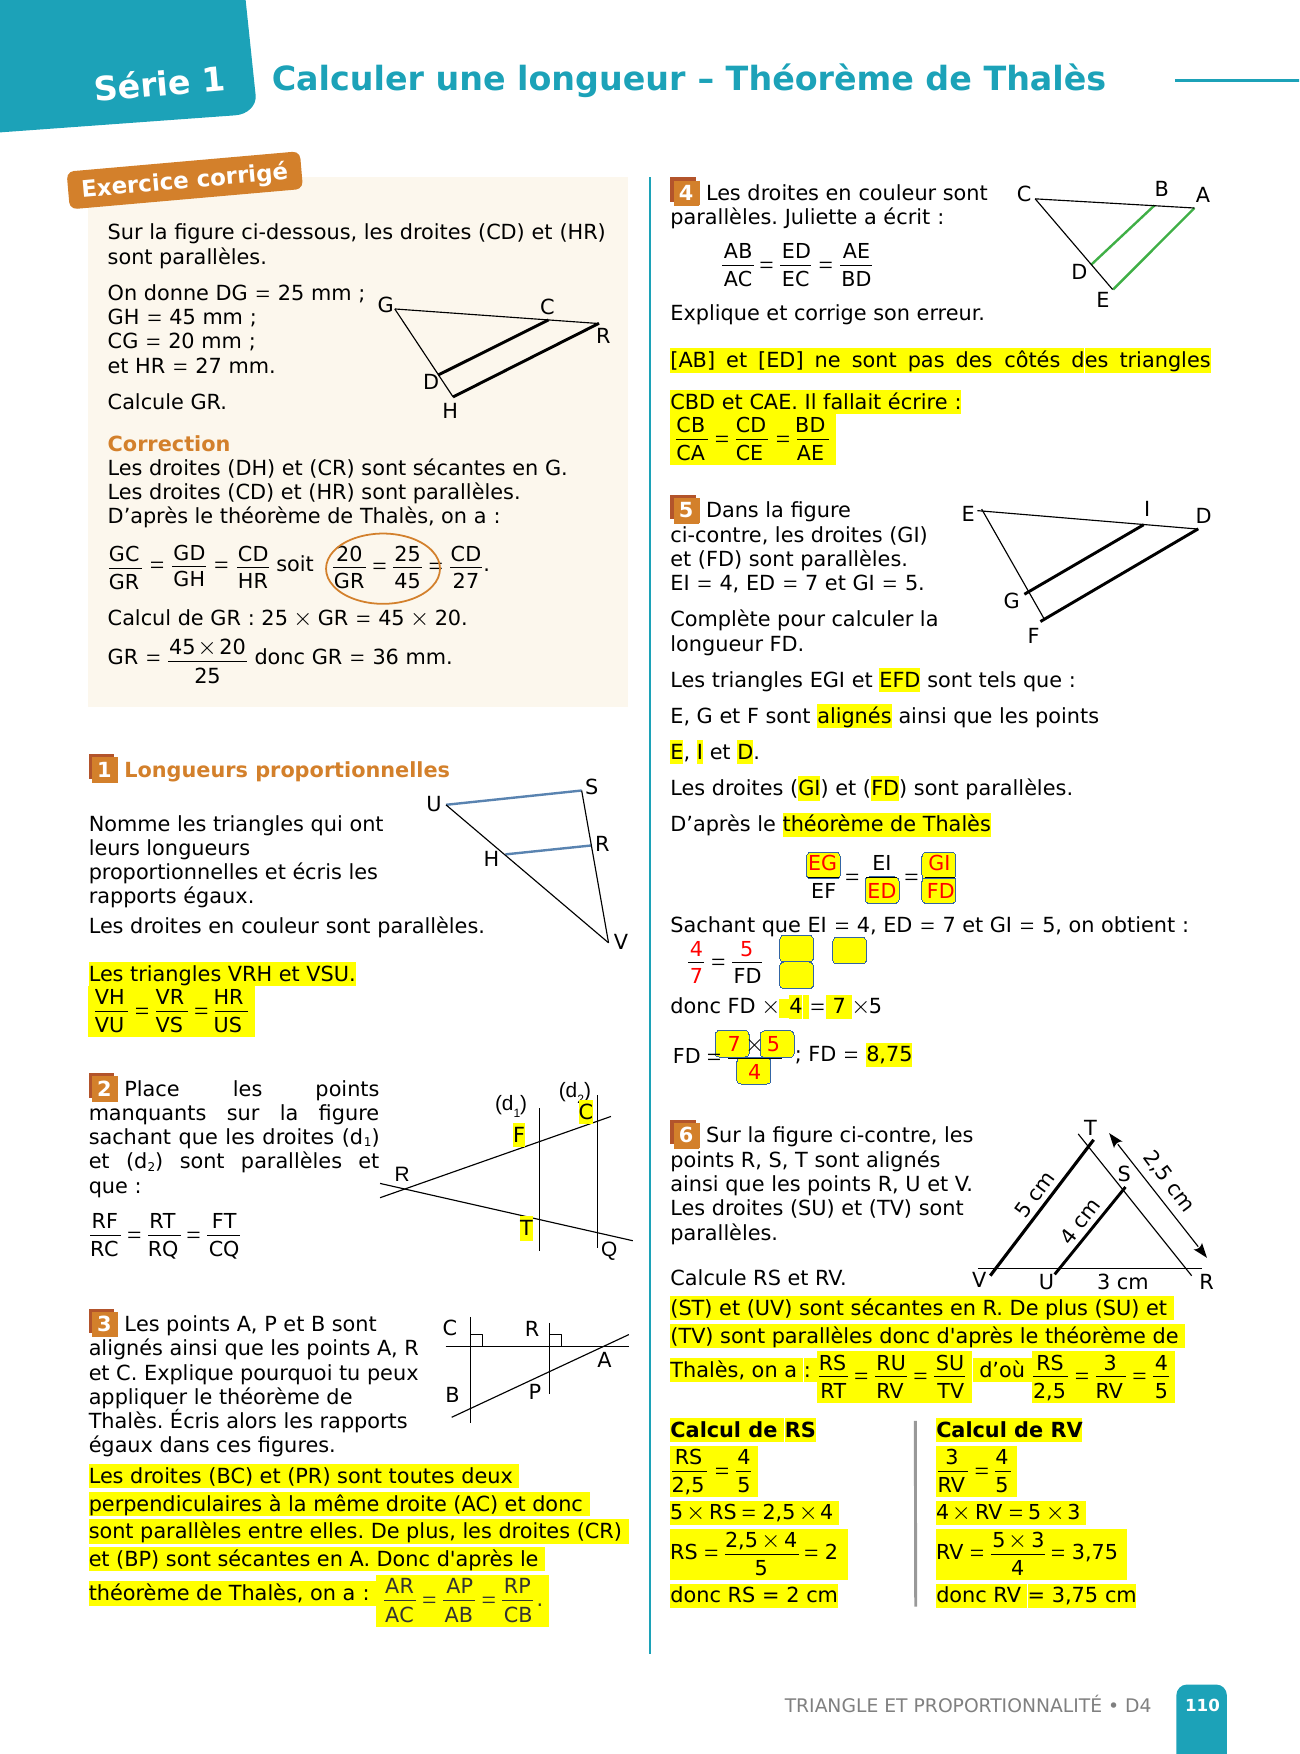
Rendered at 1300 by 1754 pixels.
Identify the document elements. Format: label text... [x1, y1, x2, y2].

text Calcule GR. [107, 390, 609, 414]
text Les droites en couleur sont parallèles. [88, 914, 601, 939]
text Correction [107, 432, 609, 456]
text Nomme les triangles qui ont leurs longueurs proportionnelles et écris les rapports égaux. [88, 812, 404, 909]
subtitle donc FD × 4 = 7 ×5 [670, 994, 1211, 1019]
text donc RS = 2 cm donc RV = 3,75 cm [670, 1583, 1211, 1608]
text Sur la figure ci-dessous, les droites (CD) et (HR) sont parallèles. [107, 220, 609, 269]
subtitle Les droites en couleur sont parallèles. Juliette a écrit : [670, 177, 1092, 229]
subtitle D’après le théorème de Thalès [670, 812, 1211, 837]
subtitle E, I et D. [670, 740, 1211, 764]
subtitle Explique et corrige son erreur. [670, 301, 1211, 325]
subtitle E, G et F sont alignés ainsi que les points [670, 704, 1211, 728]
text Les droites (CD) et (HR) sont parallèles. [107, 480, 609, 504]
subtitle Les droites (GI) et (FD) sont parallèles. [670, 776, 1211, 801]
text Les triangles VRH et VSU. [88, 945, 629, 986]
text Calcul de GR : 25 × GR = 45 × 20. [107, 606, 609, 630]
text On donne DG = 25 mm ; GH = 45 mm ; CG = 20 mm ; et HR = 27 mm. [107, 281, 609, 378]
subtitle Sur la figure ci-contre, les points R, S, T sont alignés ainsi que les points R, U et V. Les droites (SU) et (TV) sont parallèles. [670, 1120, 1022, 1245]
subtitle Calcule RS et RV. [670, 1266, 1211, 1290]
subtitle Les triangles EGI et EFD sont tels que : [670, 668, 1211, 692]
subtitle Dans la figure ci‑contre, les droites (GI) et (FD) sont parallèles. EI = 4, ED = 7 et GI = 5. [670, 495, 1211, 596]
subtitle Les points A, P et B sont alignés ainsi que les points A, R et C. Explique pourquoi tu peux appliquer le théorème de Thalès. Écris alors les rapports égaux dans ces figures. [88, 1308, 428, 1458]
text GR =donc GR = 36 mm. [107, 636, 609, 688]
text ==soit . [328, 541, 438, 594]
subtitle ; FD = 8,75 [670, 1042, 737, 1067]
subtitle ; FD = 8,75 [771, 1042, 1211, 1067]
list [AB] et [ED] ne sont pas des côtés des triangles CBD et CAE. Il fallait écrire : [670, 331, 1211, 414]
text Les droites (DH) et (CR) sont sécantes en G. [107, 456, 609, 480]
text Les droites (BC) et (PR) sont toutes deux perpendiculaires à la même droite (AC) et donc sont parallèles entre elles. De plus, les droites (CR) et (BP) sont sécantes en A. Donc d'après le théorème de Thalès, on a : [88, 1464, 629, 1627]
text (ST) et (UV) sont sécantes en R. De plus (SU) et (TV) sont parallèles donc d'après le théorème de Thalès, on a : d’où [670, 1296, 1211, 1403]
text Calcul de RS Calcul de RV [670, 1418, 1211, 1442]
subtitle Longueurs proportionnelles [114, 754, 629, 782]
text D’après le théorème de Thalès, on a : [107, 504, 609, 529]
subtitle Place les points manquants sur la figure sachant que les droites (d1) et (d2) sont parallèles et que : [88, 1073, 629, 1198]
text ==soit . [422, 541, 609, 594]
subtitle Sachant que EI = 4, ED = 7 et GI = 5, on obtient : [670, 860, 1211, 988]
text ==soit . [107, 541, 344, 594]
subtitle Complète pour calculer la longueur FD. [670, 607, 1211, 656]
